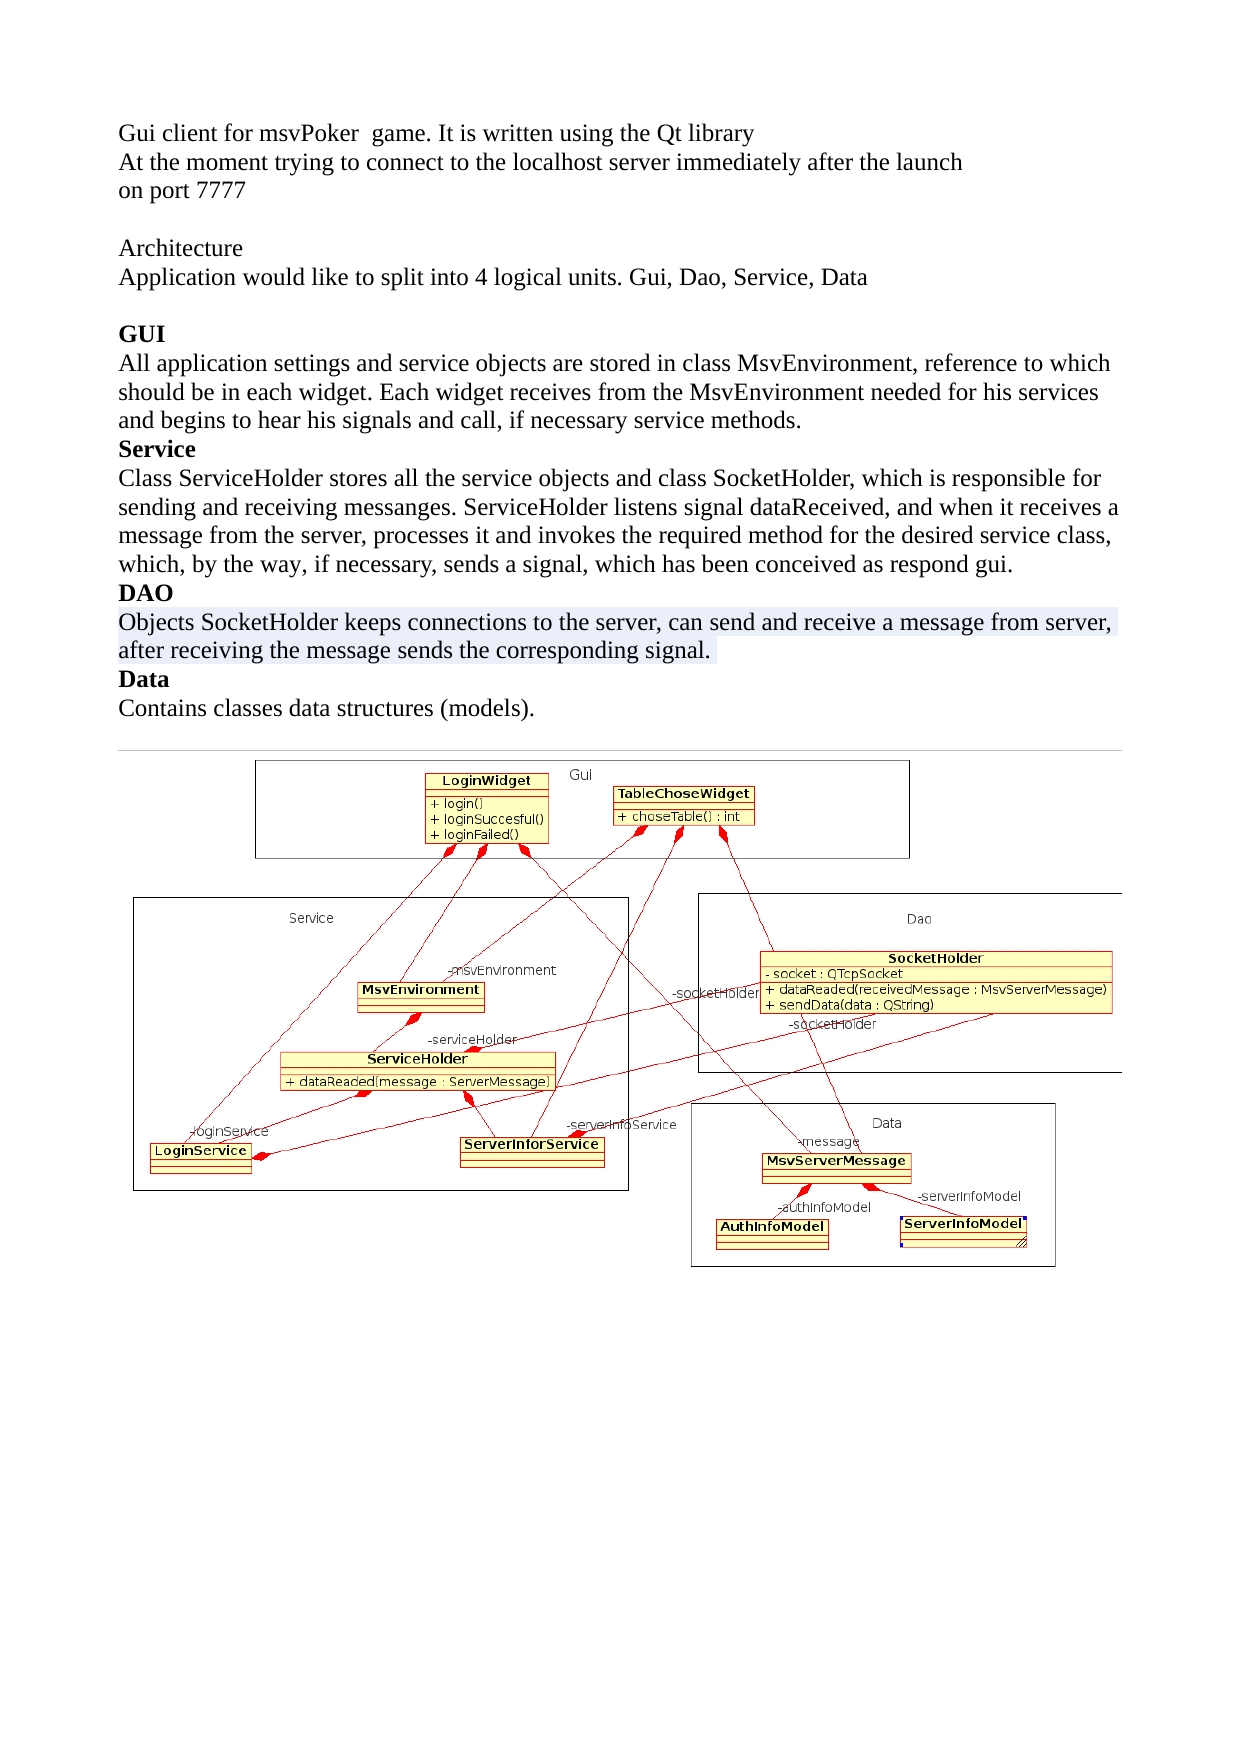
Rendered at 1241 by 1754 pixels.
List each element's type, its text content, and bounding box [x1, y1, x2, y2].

picture [118, 750, 1122, 1280]
text Gui client for msvPoker game. It is written using the Qt library At the moment trying to connect to the localhost server immediately after the launch on port 7777 Architecture Application would like to split into 4 logical units. Gui, Dao, Service, Data GUI All application settings and service objects are stored in class MsvEnvironment, reference to which should be in each widget. Each widget receives from the MsvEnvironment needed for his services and begins to hear his signals and call, if necessary service methods. Service Class ServiceHolder stores all the service objects and class SocketHolder, which is responsible for sending and receiving messanges. ServiceHolder listens signal dataReceived, and when it receives a message from the server, processes it and invokes the required method for the desired service class, which, by the way, if necessary, sends a signal, which has been conceived as respond gui. DAO Objects SocketHolder keeps connections to the server, can send and receive a message from server, after receiving the message sends the corresponding signal. Data Contains classes data structures (models). [118, 118, 1122, 722]
